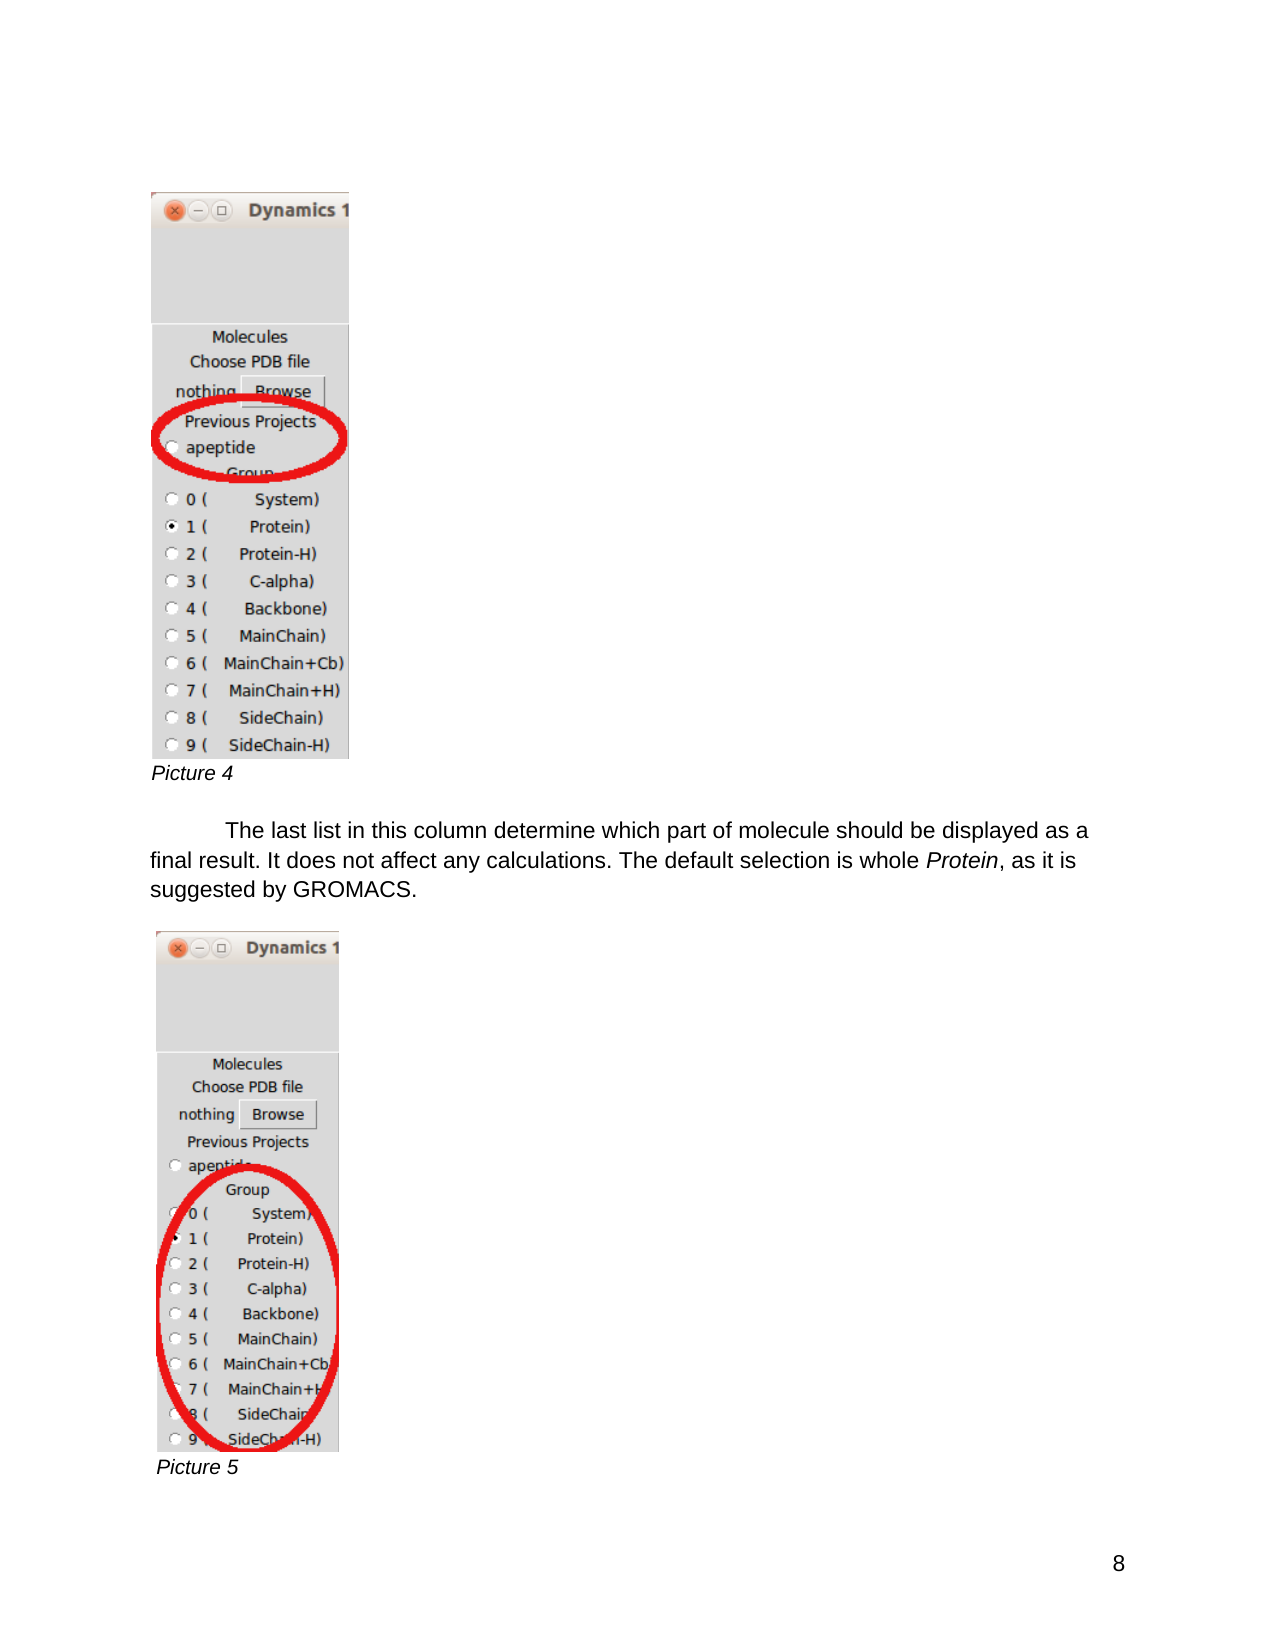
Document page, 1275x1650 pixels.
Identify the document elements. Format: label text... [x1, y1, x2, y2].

text The last list in this column determine which part of molecule should be displayed as a final result. It does not affect any calculations. The default selection is whole Protein, as it is suggested by GROMACS. [150, 818, 1125, 902]
text Picture 5 [156, 1452, 339, 1479]
text Picture 4 [151, 759, 349, 785]
picture [151, 192, 349, 759]
picture [156, 931, 339, 1452]
